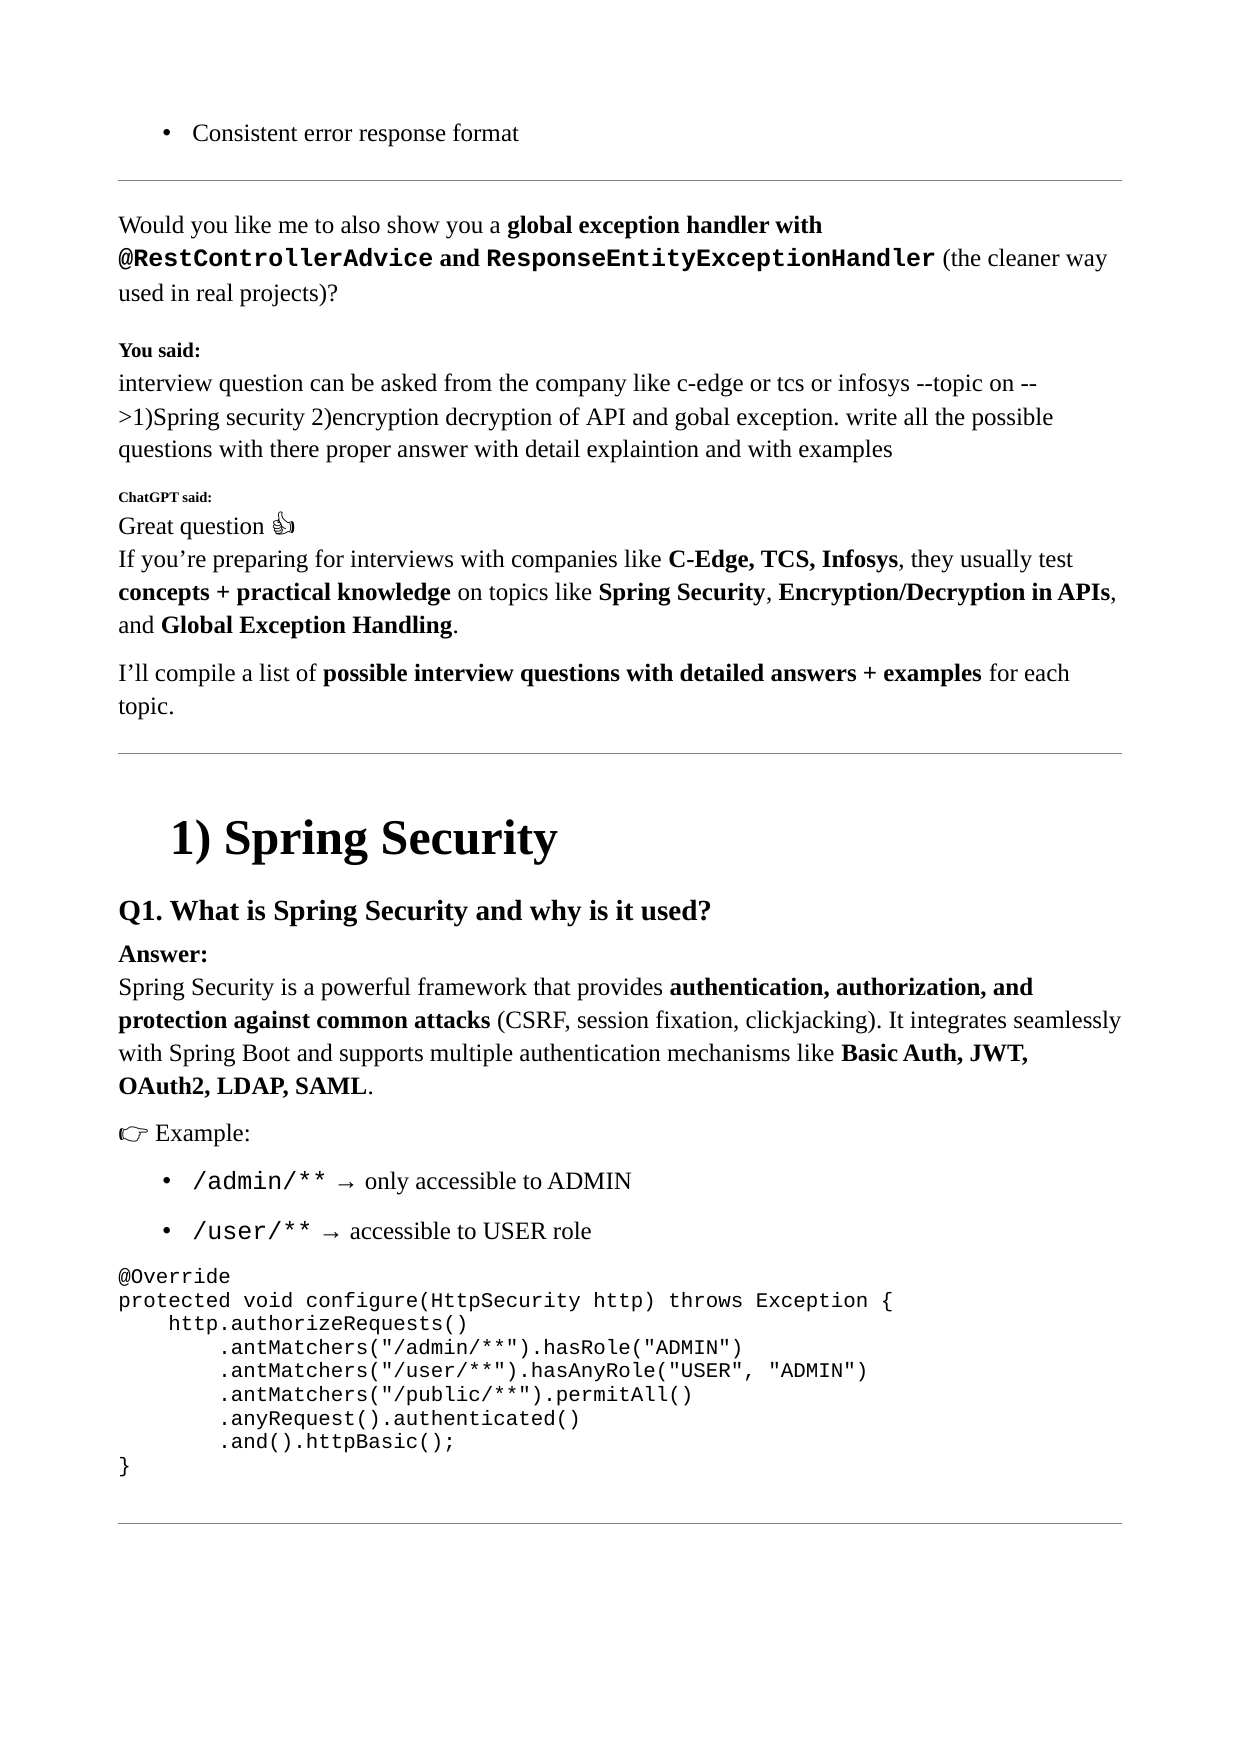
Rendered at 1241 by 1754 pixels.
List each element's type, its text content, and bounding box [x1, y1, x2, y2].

subtitle ChatGPT said: [118, 488, 1122, 505]
text .antMatchers("/admin/**").hasRole("ADMIN") [118, 1337, 1122, 1361]
text .antMatchers("/user/**").hasAnyRole("USER", "ADMIN") [118, 1361, 1122, 1384]
text I’ll compile a list of possible interview questions with detailed answers + examples for each topic. [118, 658, 1122, 720]
text http.authorizeRequests() [118, 1313, 1122, 1337]
list /admin/** → only accessible to ADMIN [162, 1166, 1122, 1197]
text .anyRequest().authenticated() [118, 1408, 1122, 1431]
text .antMatchers("/public/**").permitAll() [118, 1384, 1122, 1408]
list Consistent error response format [162, 118, 1122, 147]
text Great question 👍 If you’re preparing for interviews with companies like C-Edge, TCS, Infosys, they usually test concepts + practical knowledge on topics like Spring Security, Encryption/Decryption in APIs, and Global Exception Handling. [118, 511, 1122, 639]
subtitle You said: [118, 338, 1122, 362]
list /user/** → accessible to USER role [162, 1216, 1122, 1247]
text @Override [118, 1266, 1122, 1289]
text protected void configure(HttpSecurity http) throws Exception { [118, 1289, 1122, 1313]
subtitle 🔹 1) Spring Security [118, 808, 1122, 866]
text Answer: Spring Security is a powerful framework that provides authentication, authorization, and protection against common attacks (CSRF, session fixation, clickjacking). It integrates seamlessly with Spring Boot and supports multiple authentication mechanisms like Basic Auth, JWT, OAuth2, LDAP, SAML. [118, 939, 1122, 1099]
subtitle Q1. What is Spring Security and why is it used? [118, 893, 1122, 926]
text 👉 Example: [118, 1118, 1122, 1147]
text .and().httpBasic(); [118, 1431, 1122, 1455]
text Would you like me to also show you a global exception handler with @RestControllerAdvice and ResponseEntityExceptionHandler (the cleaner way used in real projects)? [118, 210, 1122, 307]
text interview question can be asked from the company like c-edge or tcs or infosys --topic on -->1)Spring security 2)encryption decryption of API and gobal exception. write all the possible questions with there proper answer with detail explaintion and with examples [118, 368, 1122, 463]
text } [118, 1455, 1122, 1479]
